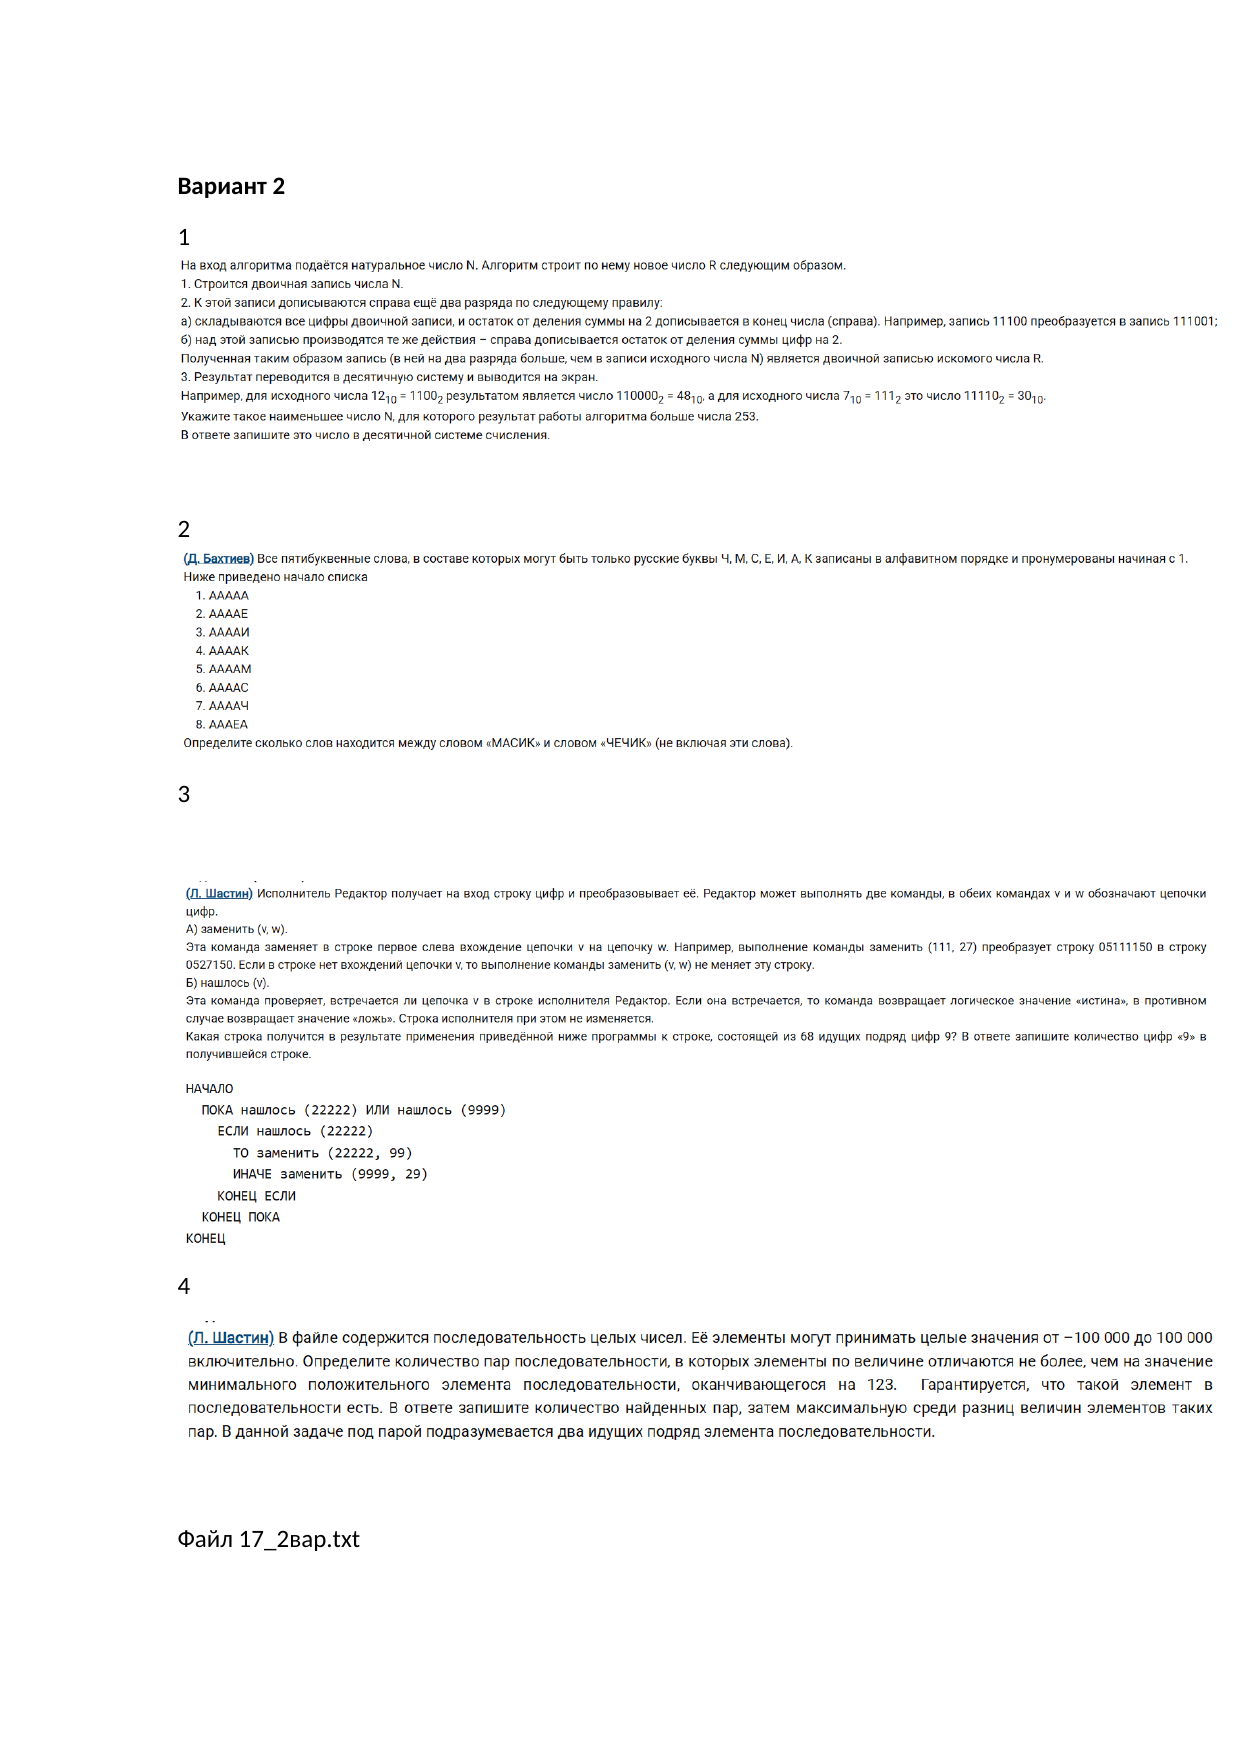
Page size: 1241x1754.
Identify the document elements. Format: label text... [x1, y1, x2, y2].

text Вариант 2 [177, 170, 1152, 200]
text Файл 17_2вар.txt [177, 1523, 1152, 1553]
text 1 [177, 221, 1152, 256]
text 3 [177, 778, 1152, 808]
text 2 [177, 514, 1152, 548]
text 4 [177, 1270, 1152, 1300]
